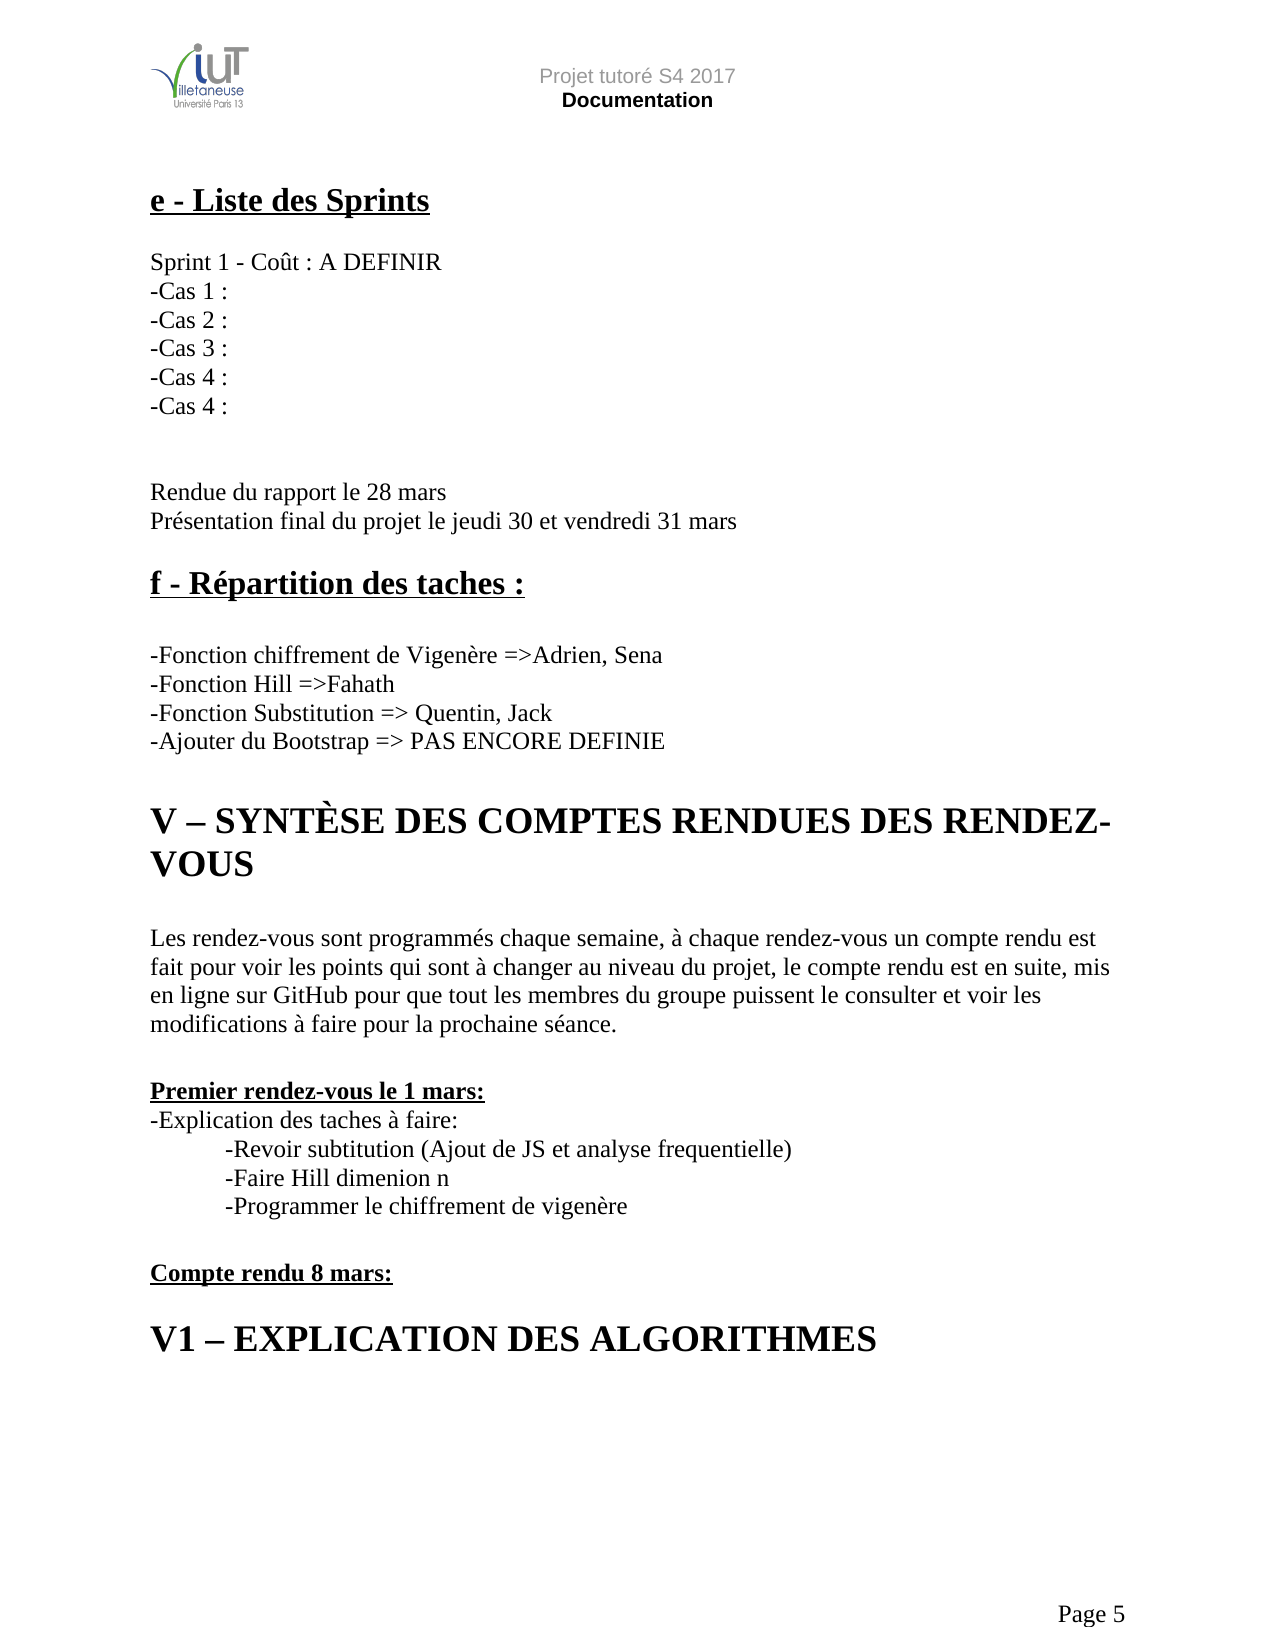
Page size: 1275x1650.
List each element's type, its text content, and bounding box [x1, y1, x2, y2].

text Premier rendez-vous le 1 mars: [150, 1076, 1125, 1105]
text -Cas 4 : [150, 362, 1125, 391]
text V1 – EXPLICATION DES ALGORITHMES [150, 1316, 1125, 1359]
text Sprint 1 - Coût : A DEFINIR [150, 247, 1125, 276]
text -Revoir subtitution (Ajout de JS et analyse frequentielle) [150, 1134, 1125, 1163]
picture [150, 35, 249, 122]
text -Fonction Substitution => Quentin, Jack [150, 698, 1125, 726]
text -Explication des taches à faire: [150, 1105, 1125, 1134]
text Rendue du rapport le 28 mars [150, 477, 1125, 506]
text -Cas 4 : [150, 391, 1125, 420]
text V – SYNTÈSE DES COMPTES RENDUES DES RENDEZ-VOUS [150, 798, 1125, 884]
text Présentation final du projet le jeudi 30 et vendredi 31 mars [150, 506, 1125, 535]
text -Fonction Hill =>Fahath [150, 669, 1125, 698]
text -Faire Hill dimenion n [150, 1163, 1125, 1191]
text -Cas 1 : -Cas 2 : -Cas 3 : [150, 276, 1125, 362]
text -Fonction chiffrement de Vigenère =>Adrien, Sena [150, 640, 1125, 669]
text Les rendez-vous sont programmés chaque semaine, à chaque rendez-vous un compte rendu est fait pour voir les points qui sont à changer au niveau du projet, le compte rendu est en suite, mis en ligne sur GitHub pour que tout les membres du groupe puissent le consulter et voir les modifications à faire pour la prochaine séance. [150, 923, 1125, 1038]
text Compte rendu 8 mars: [150, 1258, 1125, 1287]
text f - Répartition des taches : [150, 563, 1125, 602]
text -Ajouter du Bootstrap => PAS ENCORE DEFINIE [150, 726, 1125, 755]
text -Programmer le chiffrement de vigenère [150, 1191, 1125, 1220]
text e - Liste des Sprints [150, 180, 1125, 218]
